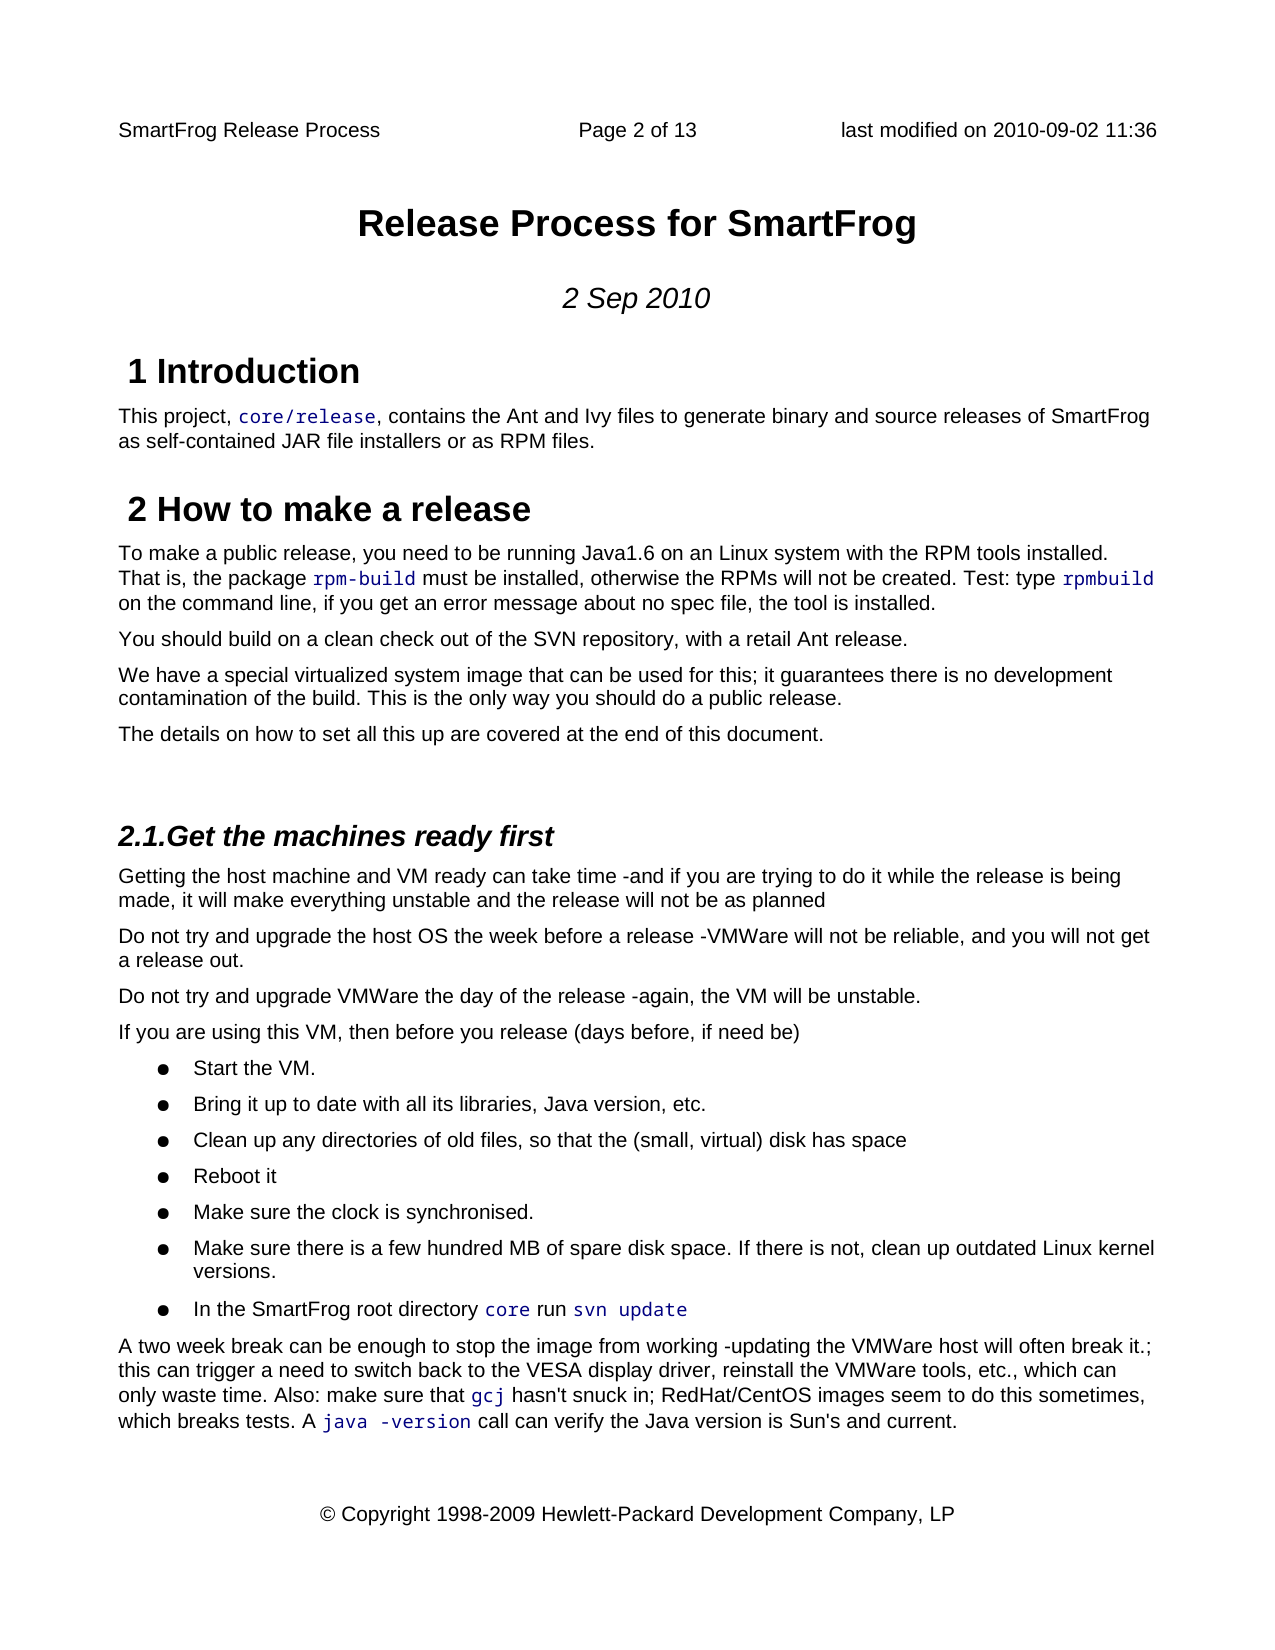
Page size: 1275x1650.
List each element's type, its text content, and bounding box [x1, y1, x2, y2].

list In the SmartFrog root directory core run svn update [156, 1296, 1157, 1322]
subtitle How to make a release [118, 490, 1157, 529]
list Bring it up to date with all its libraries, Java version, etc. [156, 1092, 1157, 1116]
subtitle Introduction [118, 352, 1157, 391]
text This project, core/release, contains the Ant and Ivy files to generate binary and source releases of SmartFrog as self-contained JAR file installers or as RPM files. [118, 403, 1157, 453]
list Make sure there is a few hundred MB of spare disk space. If there is not, clean up outdated Linux kernel versions. [156, 1236, 1157, 1283]
text If you are using this VM, then before you release (days before, if need be) [118, 1020, 1157, 1044]
text To make a public release, you need to be running Java1.6 on an Linux system with the RPM tools installed. That is, the package rpm-build must be installed, otherwise the RPMs will not be created. Test: type rpmbuild on the command line, if you get an error message about no spec file, the tool is installed. [118, 542, 1157, 615]
text Do not try and upgrade the host OS the week before a release -VMWare will not be reliable, and you will not get a release out. [118, 924, 1157, 972]
text We have a special virtualized system image that can be used for this; it guarantees there is no development contamination of the build. This is the only way you should do a public release. [118, 663, 1157, 710]
list Make sure the clock is synchronised. [156, 1200, 1157, 1224]
subtitle Get the machines ready first [118, 820, 1157, 852]
list Reboot it [156, 1164, 1157, 1188]
list Start the VM. [156, 1056, 1157, 1080]
subtitle 2 Sep 2010 [118, 282, 1157, 314]
text A two week break can be enough to stop the image from working -updating the VMWare host will often break it.; this can trigger a need to switch back to the VESA display driver, reinstall the VMWare tools, etc., which can only waste time. Also: make sure that gcj hasn't snuck in; RedHat/CentOS images seem to do this sometimes, which breaks tests. A java -version call can verify the Java version is Sun's and current. [118, 1334, 1157, 1434]
text You should build on a clean check out of the SVN repository, with a retail Ant release. [118, 627, 1157, 651]
text Do not try and upgrade VMWare the day of the release -again, the VM will be unstable. [118, 984, 1157, 1008]
list Clean up any directories of old files, so that the (small, virtual) disk has space [156, 1128, 1157, 1152]
text The details on how to set all this up are covered at the end of this document. [118, 723, 1157, 746]
title Release Process for SmartFrog [118, 202, 1157, 244]
text Getting the host machine and VM ready can take time -and if you are trying to do it while the release is being made, it will make everything unstable and the release will not be as planned [118, 865, 1157, 912]
